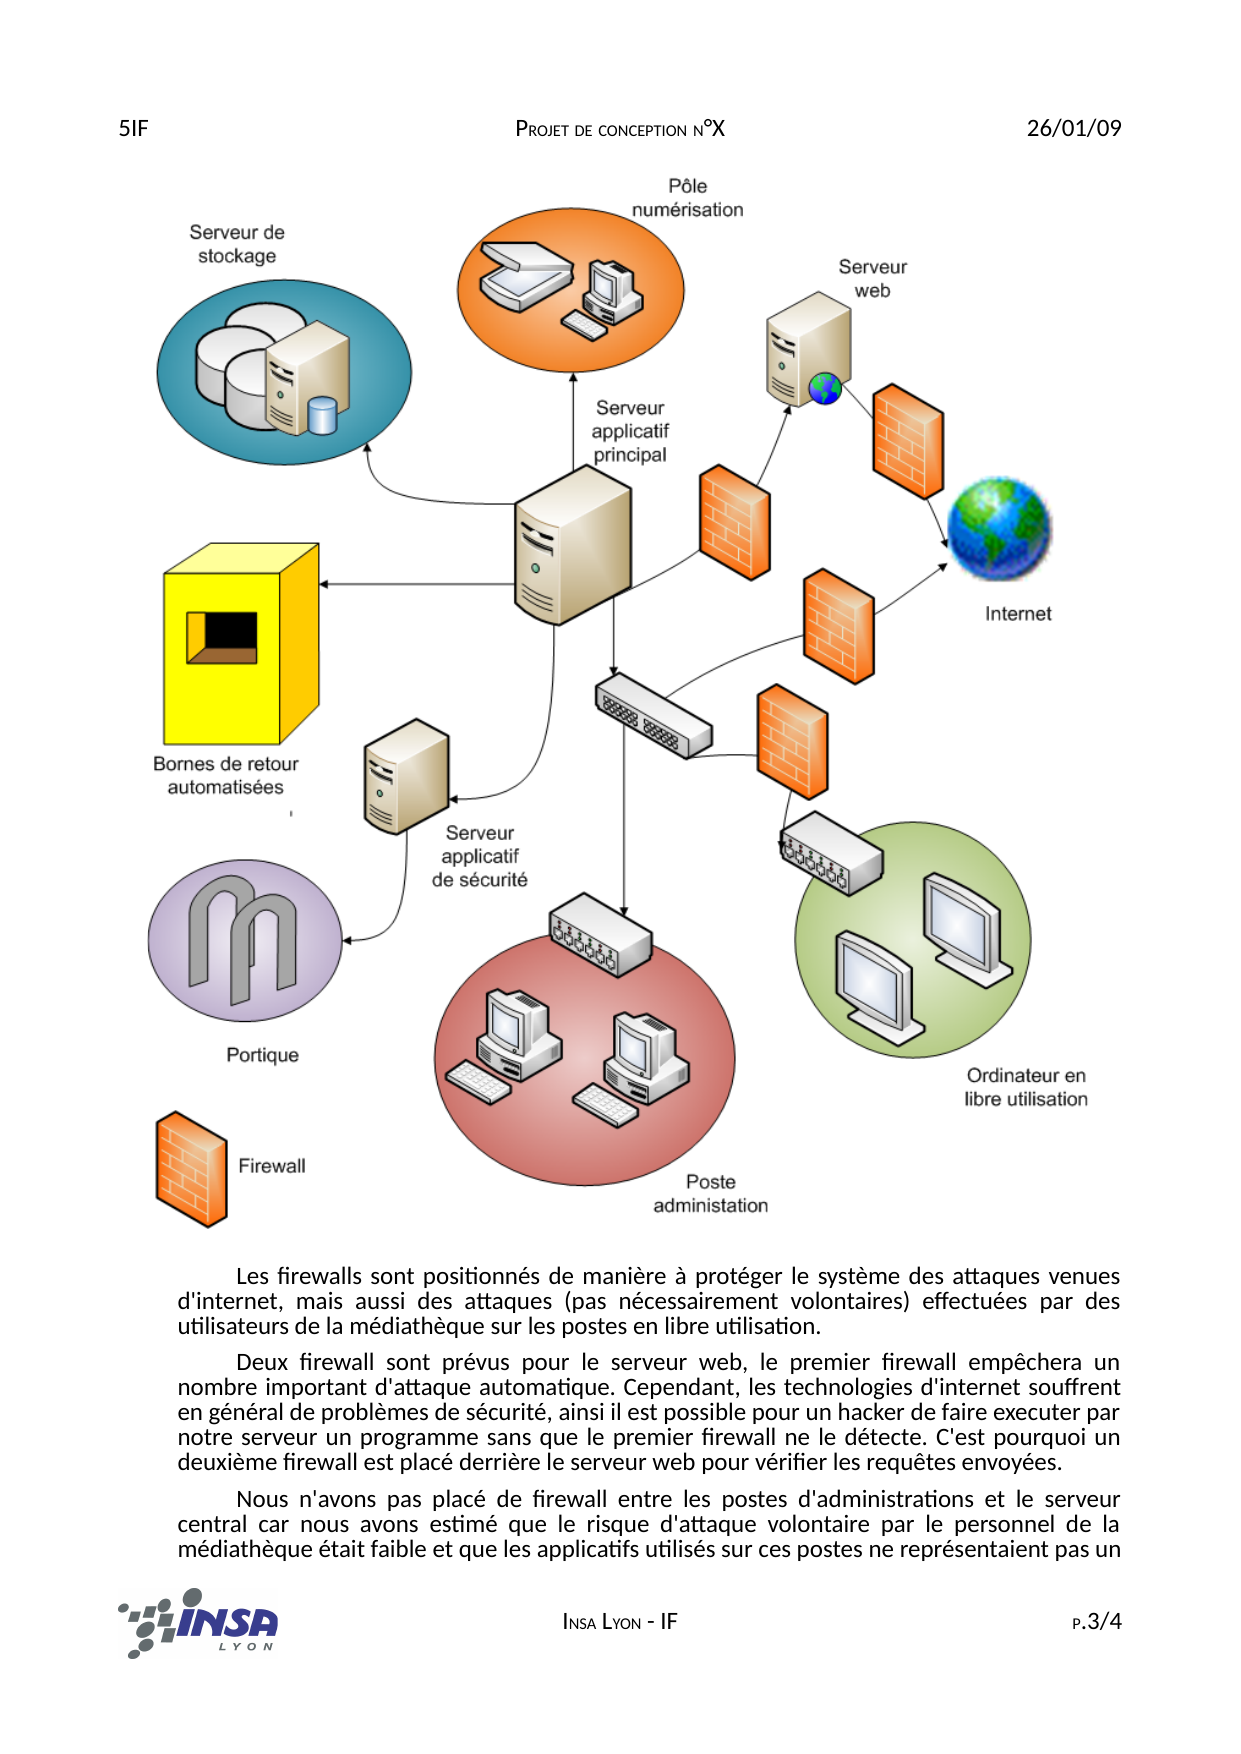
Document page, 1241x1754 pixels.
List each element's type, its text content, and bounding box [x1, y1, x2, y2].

text Les firewalls sont positionnés de manière à protéger le système des attaques venues d'internet, mais aussi des attaques (pas nécessairement volontaires) effectuées par des utilisateurs de la médiathèque sur les postes en libre utilisation. [177, 1265, 1122, 1340]
text Nous n'avons pas placé de firewall entre les postes d'administrations et le serveur central car nous avons estimé que le risque d'attaque volontaire par le personnel de la médiathèque était faible et que les applicatifs utilisés sur ces postes ne représentaient pas un [177, 1489, 1122, 1564]
text Deux firewall sont prévus pour le serveur web, le premier firewall empêchera un nombre important d'attaque automatique. Cependant, les technologies d'internet souffrent en général de problèmes de sécurité, ainsi il est possible pour un hacker de faire executer par notre serveur un programme sans que le premier firewall ne le détecte. C'est pourquoi un deuxième firewall est placé derrière le serveur web pour vérifier les requêtes envoyées. [177, 1352, 1122, 1477]
picture [147, 172, 1093, 1229]
picture [118, 1588, 278, 1659]
